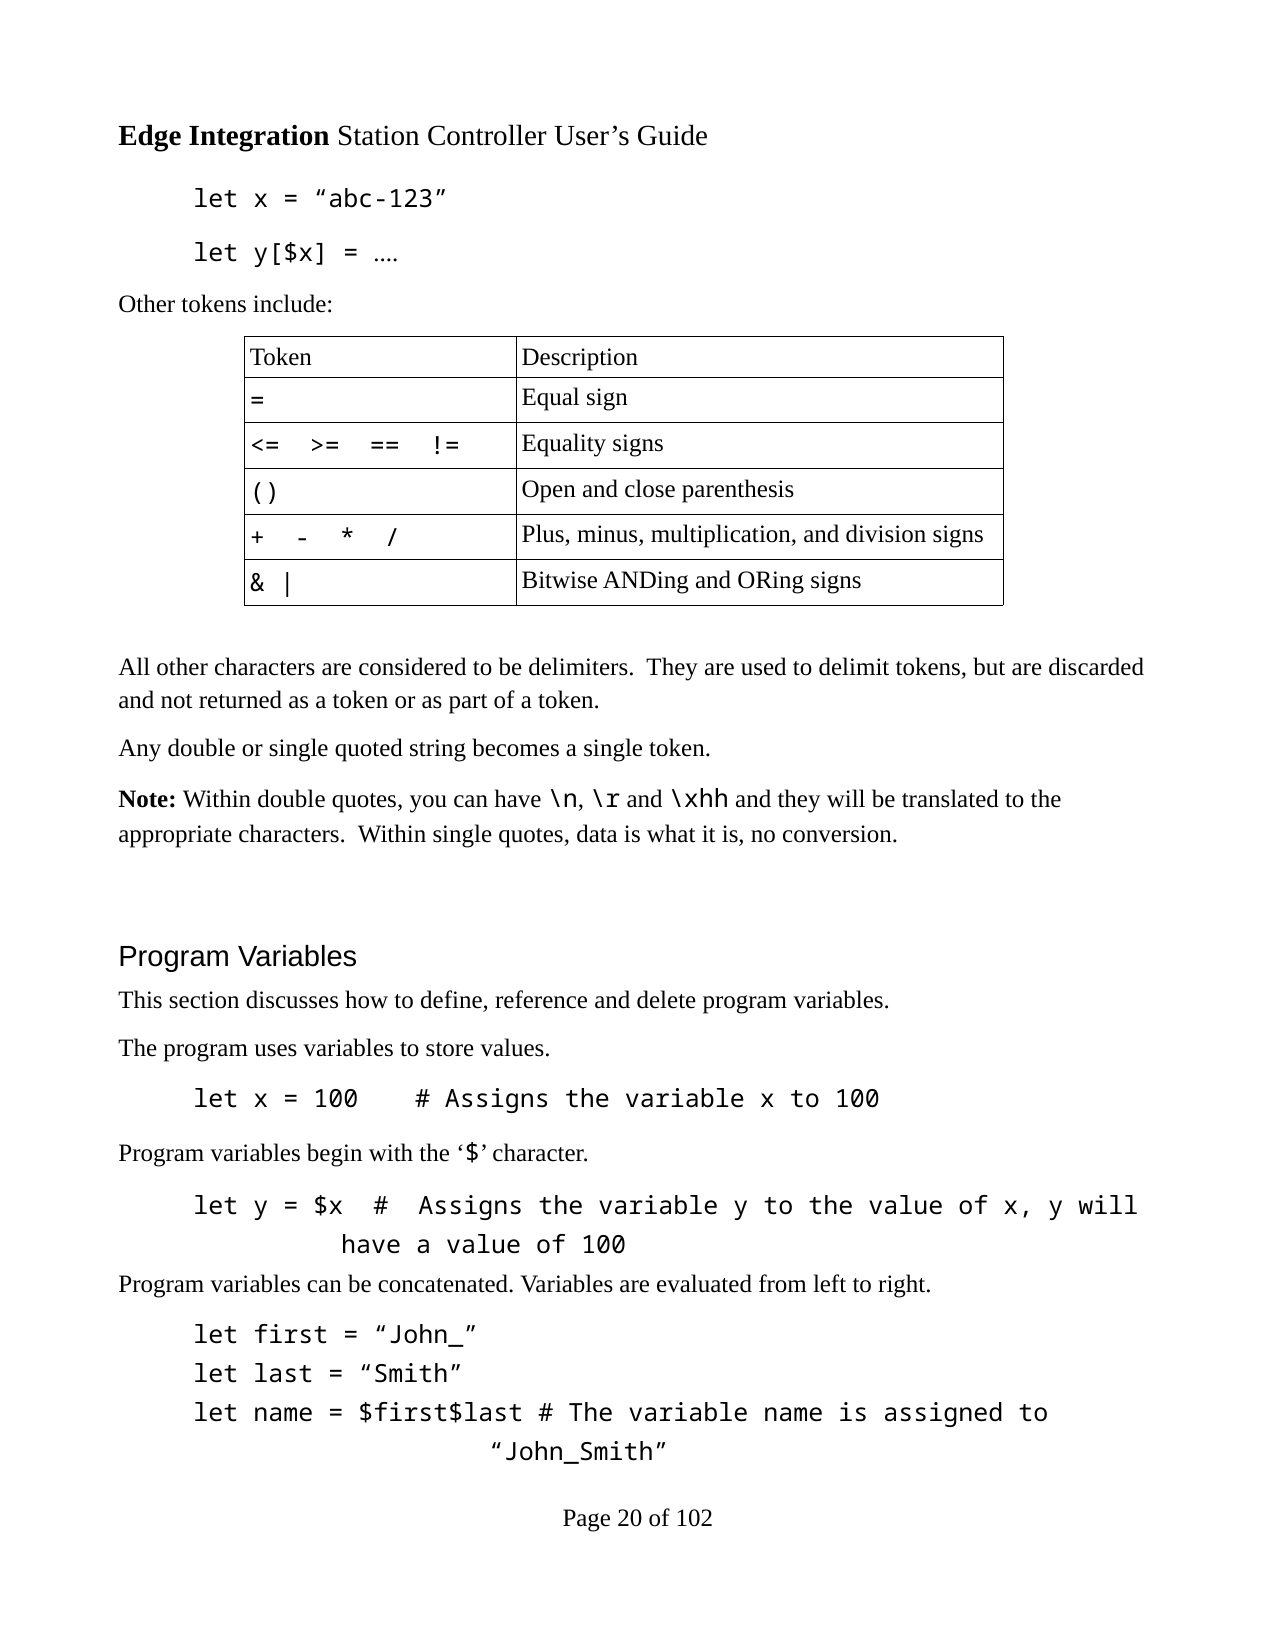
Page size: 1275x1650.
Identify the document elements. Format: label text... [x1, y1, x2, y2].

table_cell Equality signs [517, 423, 1003, 468]
table_cell Equal sign [517, 378, 1003, 422]
table_cell & | [245, 560, 516, 605]
table_cell + - * / [245, 515, 516, 559]
table_cell Bitwise ANDing and ORing signs [517, 560, 1003, 605]
table_cell () [245, 469, 516, 513]
text This section discusses how to define, reference and delete program variables. [118, 985, 1157, 1014]
table_header Description [517, 337, 1003, 377]
text let x = “abc-123” [193, 181, 1157, 215]
table_cell = [245, 378, 516, 422]
table_cell Plus, minus, multiplication, and division signs [517, 515, 1003, 559]
table_cell Open and close parenthesis [517, 469, 1003, 513]
text Note: Within double quotes, you can have \n, \r and \xhh and they will be translated to the appropriate characters. Within single quotes, data is what it is, no conversion. [118, 781, 1157, 848]
text The program uses variables to store values. [118, 1033, 1157, 1062]
text let name = $first$last # The variable name is assigned to “John_Smith” [193, 1395, 1157, 1468]
table_header Token [245, 337, 516, 377]
text Program variables begin with the ‘$’ character. [118, 1134, 1157, 1168]
text let y[$x] = .... [193, 235, 1157, 269]
text Any double or single quoted string becomes a single token. [118, 733, 1157, 762]
text All other characters are considered to be delimiters. They are used to delimit tokens, but are discarded and not returned as a token or as part of a token. [118, 652, 1157, 714]
text let first = “John_” [193, 1317, 1157, 1351]
text let last = “Smith” [193, 1356, 1157, 1390]
subtitle Program Variables [118, 939, 1157, 973]
text Program variables can be concatenated. Variables are evaluated from left to right. [118, 1269, 1157, 1298]
table_cell <= >= == != [245, 423, 516, 468]
text Other tokens include: [118, 289, 1157, 317]
text let y = $x # Assigns the variable y to the value of x, y will have a value of 100 [193, 1188, 1157, 1261]
text let x = 100 # Assigns the variable x to 100 [193, 1080, 1157, 1114]
